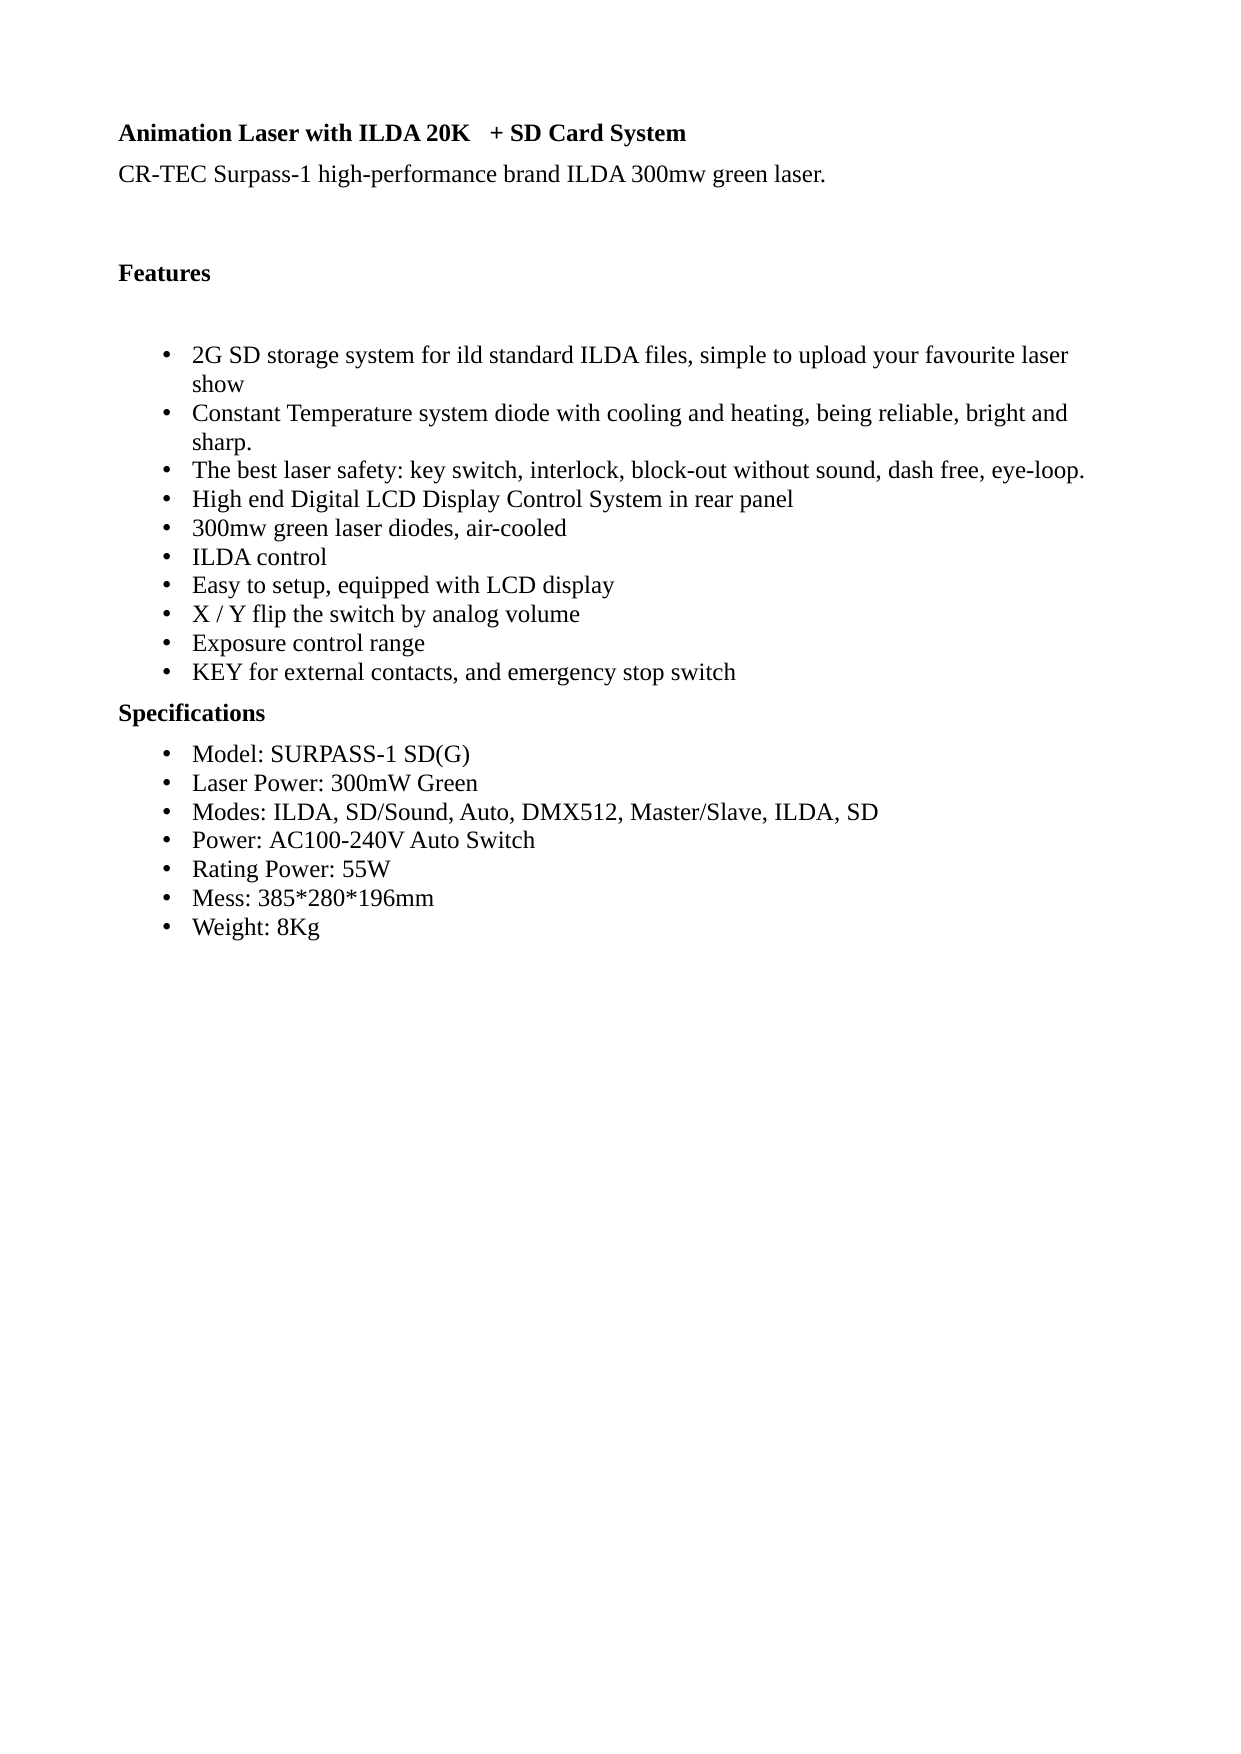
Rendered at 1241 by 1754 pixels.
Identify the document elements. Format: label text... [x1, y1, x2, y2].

list Laser Power: 300mW Green [162, 768, 1122, 797]
list Modes: ILDA, SD/Sound, Auto, DMX512, Master/Slave, ILDA, SD [162, 797, 1122, 826]
text Features [118, 258, 1122, 287]
list High end Digital LCD Display Control System in rear panel [162, 484, 1122, 513]
list Mess: 385*280*196mm [162, 883, 1122, 912]
list Model: SURPASS-1 SD(G) [162, 739, 1122, 768]
list ILDA control [162, 542, 1122, 571]
list Power: AC100-240V Auto Switch [162, 826, 1122, 854]
list 300mw green laser diodes, air-cooled [162, 513, 1122, 542]
list Easy to setup, equipped with LCD display [162, 571, 1122, 599]
list KEY for external contacts, and emergency stop switch [162, 657, 1122, 686]
list The best laser safety: key switch, interlock, block-out without sound, dash free, eye-loop. [162, 456, 1122, 484]
text CR-TEC Surpass-1 high-performance brand ILDA 300mw green laser. [118, 159, 1122, 188]
list Rating Power: 55W [162, 854, 1122, 883]
list Exposure control range [162, 628, 1122, 657]
list 2G SD storage system for ild standard ILDA files, simple to upload your favourite laser show [162, 341, 1122, 398]
list Weight: 8Kg [162, 912, 1122, 941]
list Constant Temperature system diode with cooling and heating, being reliable, bright and sharp. [162, 398, 1122, 456]
list X / Y flip the switch by analog volume [162, 599, 1122, 628]
text Animation Laser with ILDA 20K + SD Card System [118, 118, 1122, 147]
text Specifications [118, 698, 1122, 727]
